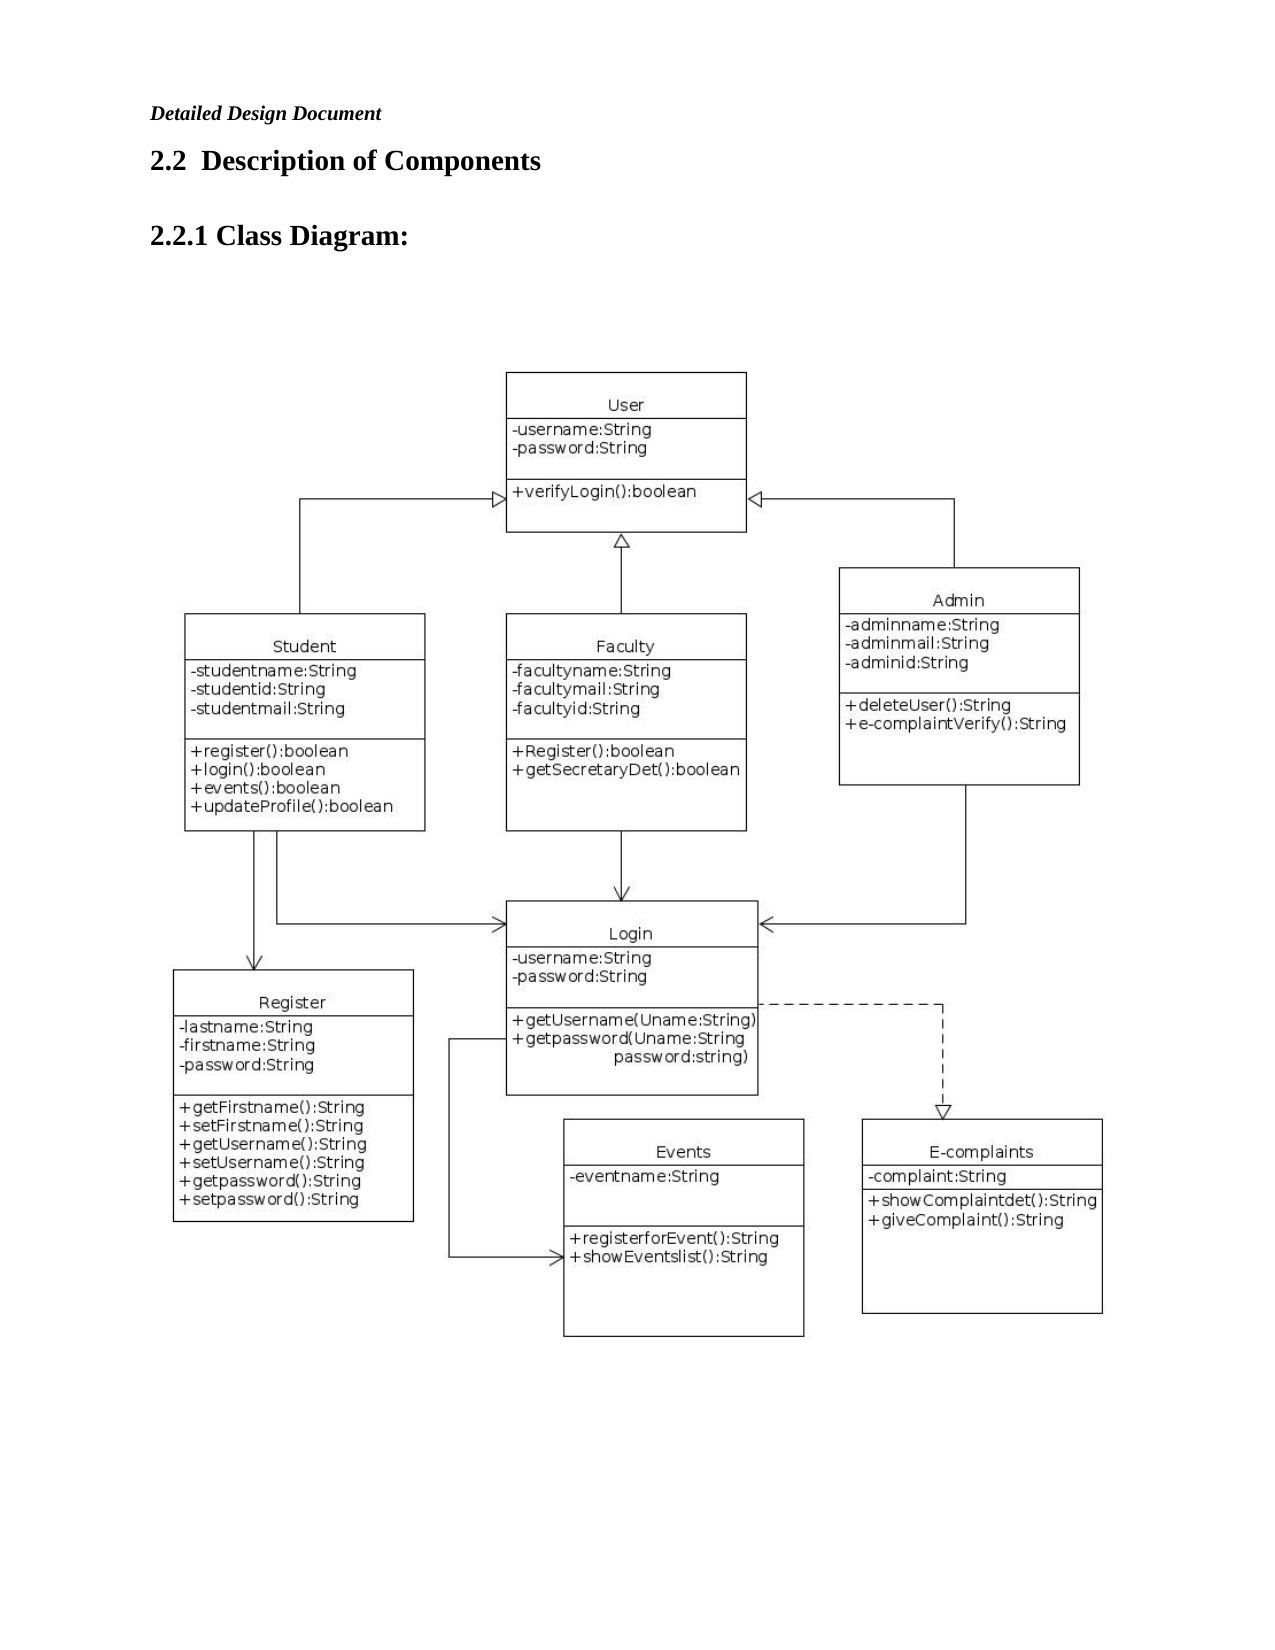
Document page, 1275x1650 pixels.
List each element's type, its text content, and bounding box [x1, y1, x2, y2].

text 2.2 Description of Components [150, 150, 1125, 175]
text 2.2.1 Class Diagram: [150, 225, 1125, 250]
picture [150, 350, 1125, 1360]
